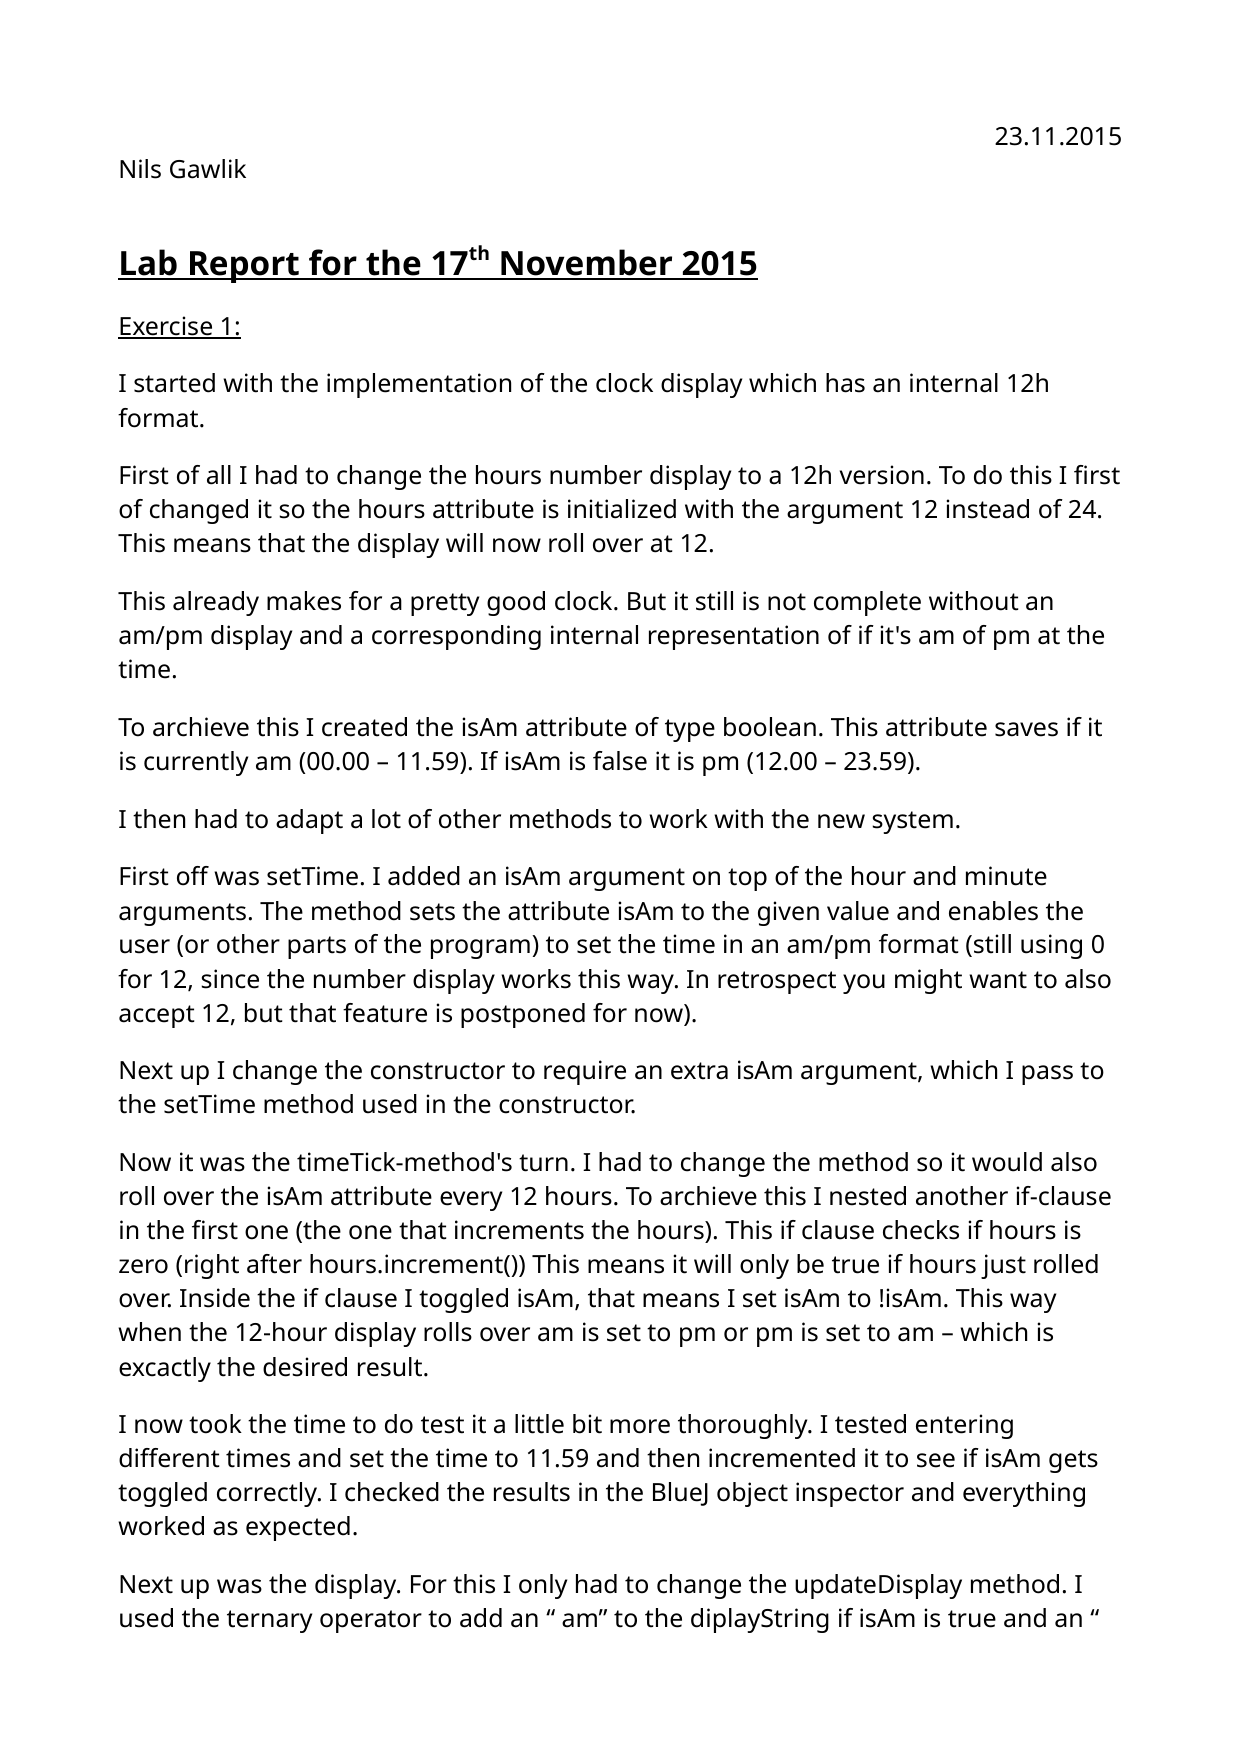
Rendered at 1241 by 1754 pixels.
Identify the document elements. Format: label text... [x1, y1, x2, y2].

text To archieve this I created the isAm attribute of type boolean. This attribute saves if it is currently am (00.00 – 11.59). If isAm is false it is pm (12.00 – 23.59). [118, 709, 1122, 778]
text This already makes for a pretty good clock. But it still is not complete without an am/pm display and a corresponding internal representation of if it's am of pm at the time. [118, 584, 1122, 686]
text Now it was the timeTick-method's turn. I had to change the method so it would also roll over the isAm attribute every 12 hours. To archieve this I nested another if-clause in the first one (the one that increments the hours). This if clause checks if hours is zero (right after hours.increment()) This means it will only be true if hours just rolled over. Inside the if clause I toggled isAm, that means I set isAm to !isAm. This way when the 12-hour display rolls over am is set to pm or pm is set to am – which is excactly the desired result. [118, 1145, 1122, 1383]
text First of all I had to change the hours number display to a 12h version. To do this I first of changed it so the hours attribute is initialized with the argument 12 instead of 24. This means that the display will now roll over at 12. [118, 458, 1122, 560]
text Lab Report for the 17th November 2015 [118, 239, 1122, 285]
text First off was setTime. I added an isAm argument on top of the hour and minute arguments. The method sets the attribute isAm to the given value and enables the user (or other parts of the program) to set the time in an am/pm format (still using 0 for 12, since the number display works this way. In retrospect you might want to also accept 12, but that feature is postponed for now). [118, 859, 1122, 1029]
text Next up I change the constructor to require an extra isAm argument, which I pass to the setTime method used in the constructor. [118, 1053, 1122, 1121]
text I then had to adapt a lot of other methods to work with the new system. [118, 801, 1122, 835]
text I started with the implementation of the clock display which has an internal 12h format. [118, 366, 1122, 434]
text I now took the time to do test it a little bit more thoroughly. I tested entering different times and set the time to 11.59 and then incremented it to see if isAm gets toggled correctly. I checked the results in the BlueJ object inspector and everything worked as expected. [118, 1407, 1122, 1543]
text Next up was the display. For this I only had to change the updateDisplay method. I used the ternary operator to add an “ am” to the diplayString if isAm is true and an “ [118, 1567, 1122, 1635]
text Exercise 1: [118, 308, 1122, 342]
